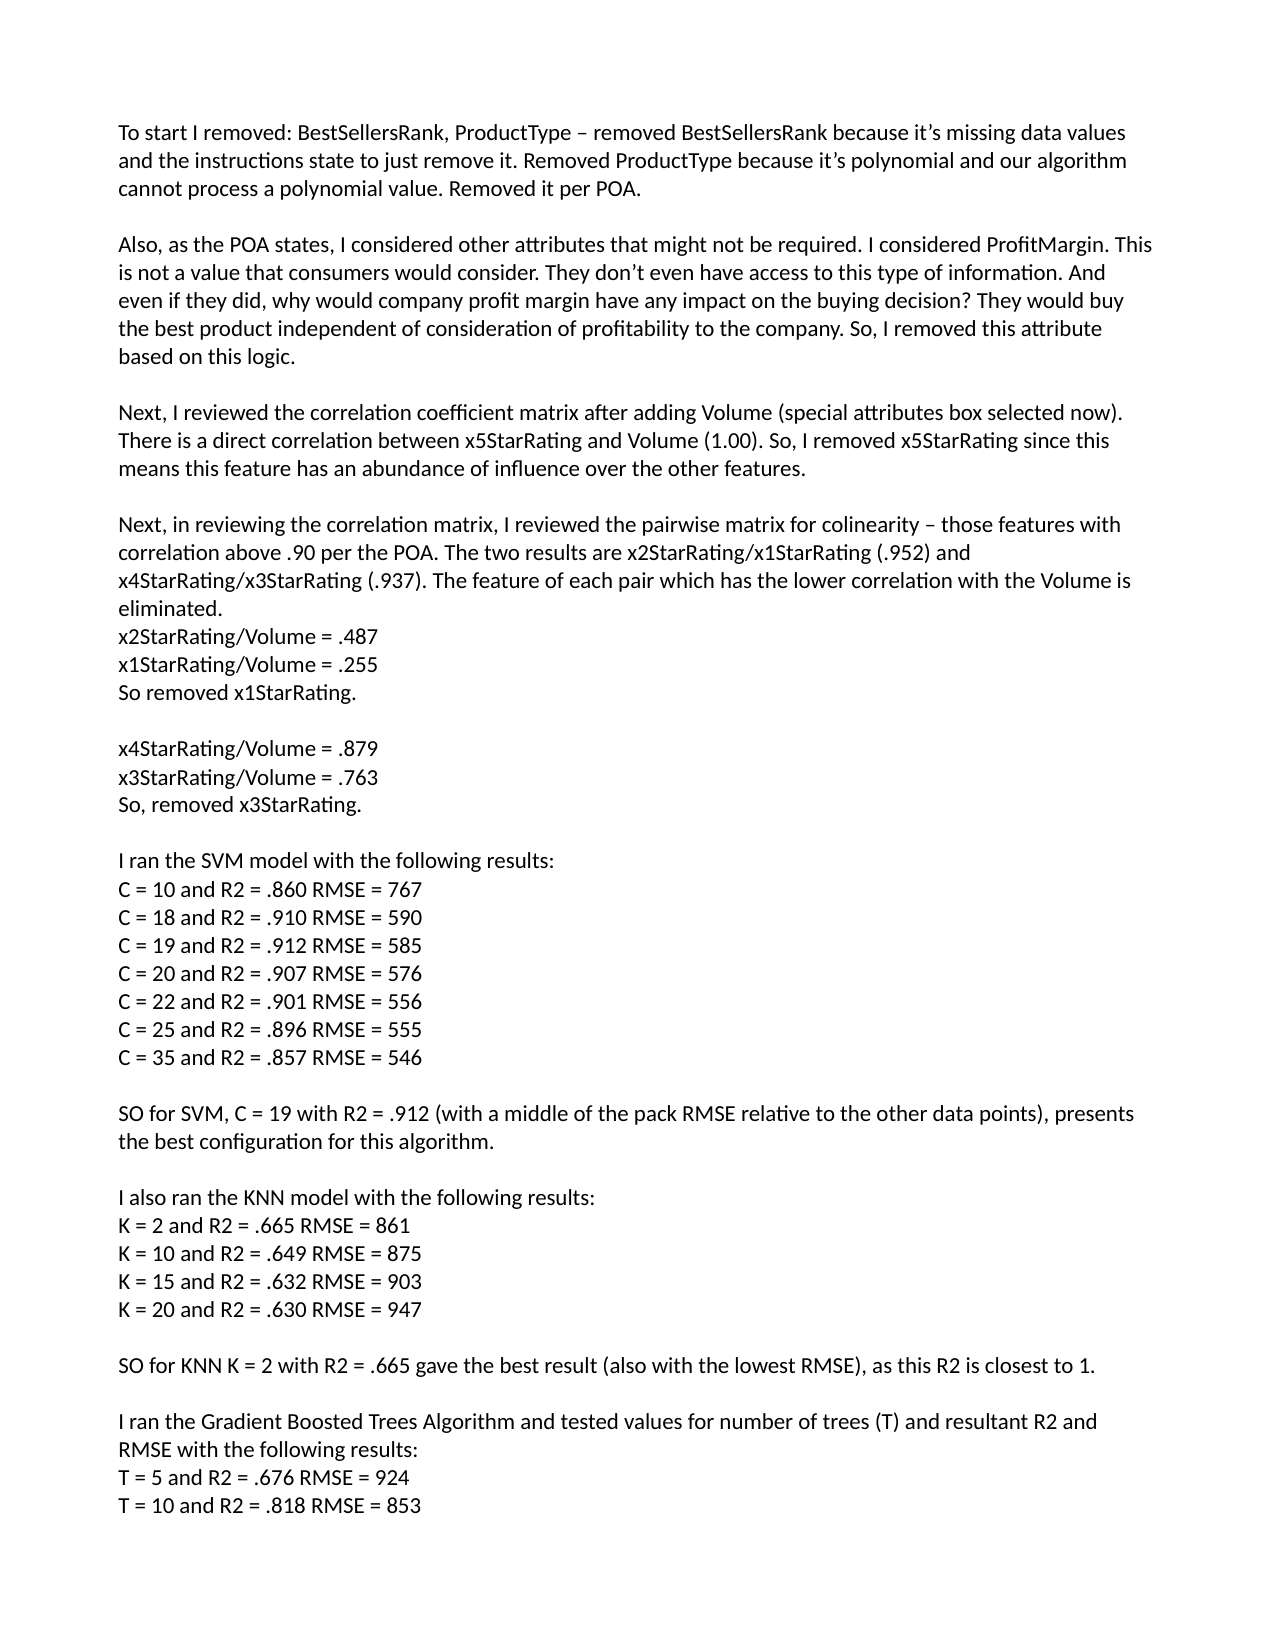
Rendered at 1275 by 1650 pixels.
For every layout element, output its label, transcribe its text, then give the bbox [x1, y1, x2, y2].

text K = 10 and R2 = .649 RMSE = 875 [118, 1239, 1157, 1267]
text C = 20 and R2 = .907 RMSE = 576 [118, 959, 1157, 987]
text SO for SVM, C = 19 with R2 = .912 (with a middle of the pack RMSE relative to the other data points), presents the best configuration for this algorithm. [118, 1099, 1157, 1155]
text So, removed x3StarRating. [118, 791, 1157, 819]
text C = 35 and R2 = .857 RMSE = 546 [118, 1043, 1157, 1071]
text I ran the Gradient Boosted Trees Algorithm and tested values for number of trees (T) and resultant R2 and RMSE with the following results: [118, 1407, 1157, 1463]
text C = 25 and R2 = .896 RMSE = 555 [118, 1015, 1157, 1043]
text C = 18 and R2 = .910 RMSE = 590 [118, 903, 1157, 931]
text K = 15 and R2 = .632 RMSE = 903 [118, 1267, 1157, 1295]
text So removed x1StarRating. [118, 678, 1157, 707]
text I also ran the KNN model with the following results: [118, 1183, 1157, 1211]
text C = 19 and R2 = .912 RMSE = 585 [118, 931, 1157, 959]
text Next, in reviewing the correlation matrix, I reviewed the pairwise matrix for colinearity – those features with correlation above .90 per the POA. The two results are x2StarRating/x1StarRating (.952) and x4StarRating/x3StarRating (.937). The feature of each pair which has the lower correlation with the Volume is eliminated. [118, 510, 1157, 622]
text I ran the SVM model with the following results: [118, 847, 1157, 875]
text x2StarRating/Volume = .487 [118, 622, 1157, 651]
text To start I removed: BestSellersRank, ProductType – removed BestSellersRank because it’s missing data values and the instructions state to just remove it. Removed ProductType because it’s polynomial and our algorithm cannot process a polynomial value. Removed it per POA. [118, 118, 1157, 202]
text C = 22 and R2 = .901 RMSE = 556 [118, 987, 1157, 1015]
text x4StarRating/Volume = .879 [118, 734, 1157, 763]
text x1StarRating/Volume = .255 [118, 651, 1157, 678]
text Next, I reviewed the correlation coefficient matrix after adding Volume (special attributes box selected now). There is a direct correlation between x5StarRating and Volume (1.00). So, I removed x5StarRating since this means this feature has an abundance of influence over the other features. [118, 398, 1157, 482]
text T = 10 and R2 = .818 RMSE = 853 [118, 1491, 1157, 1519]
text Also, as the POA states, I considered other attributes that might not be required. I considered ProfitMargin. This is not a value that consumers would consider. They don’t even have access to this type of information. And even if they did, why would company profit margin have any impact on the buying decision? They would buy the best product independent of consideration of profitability to the company. So, I removed this attribute based on this logic. [118, 230, 1157, 370]
text C = 10 and R2 = .860 RMSE = 767 [118, 875, 1157, 903]
text T = 5 and R2 = .676 RMSE = 924 [118, 1463, 1157, 1491]
text K = 20 and R2 = .630 RMSE = 947 [118, 1295, 1157, 1323]
text SO for KNN K = 2 with R2 = .665 gave the best result (also with the lowest RMSE), as this R2 is closest to 1. [118, 1351, 1157, 1379]
text x3StarRating/Volume = .763 [118, 763, 1157, 791]
text K = 2 and R2 = .665 RMSE = 861 [118, 1211, 1157, 1239]
